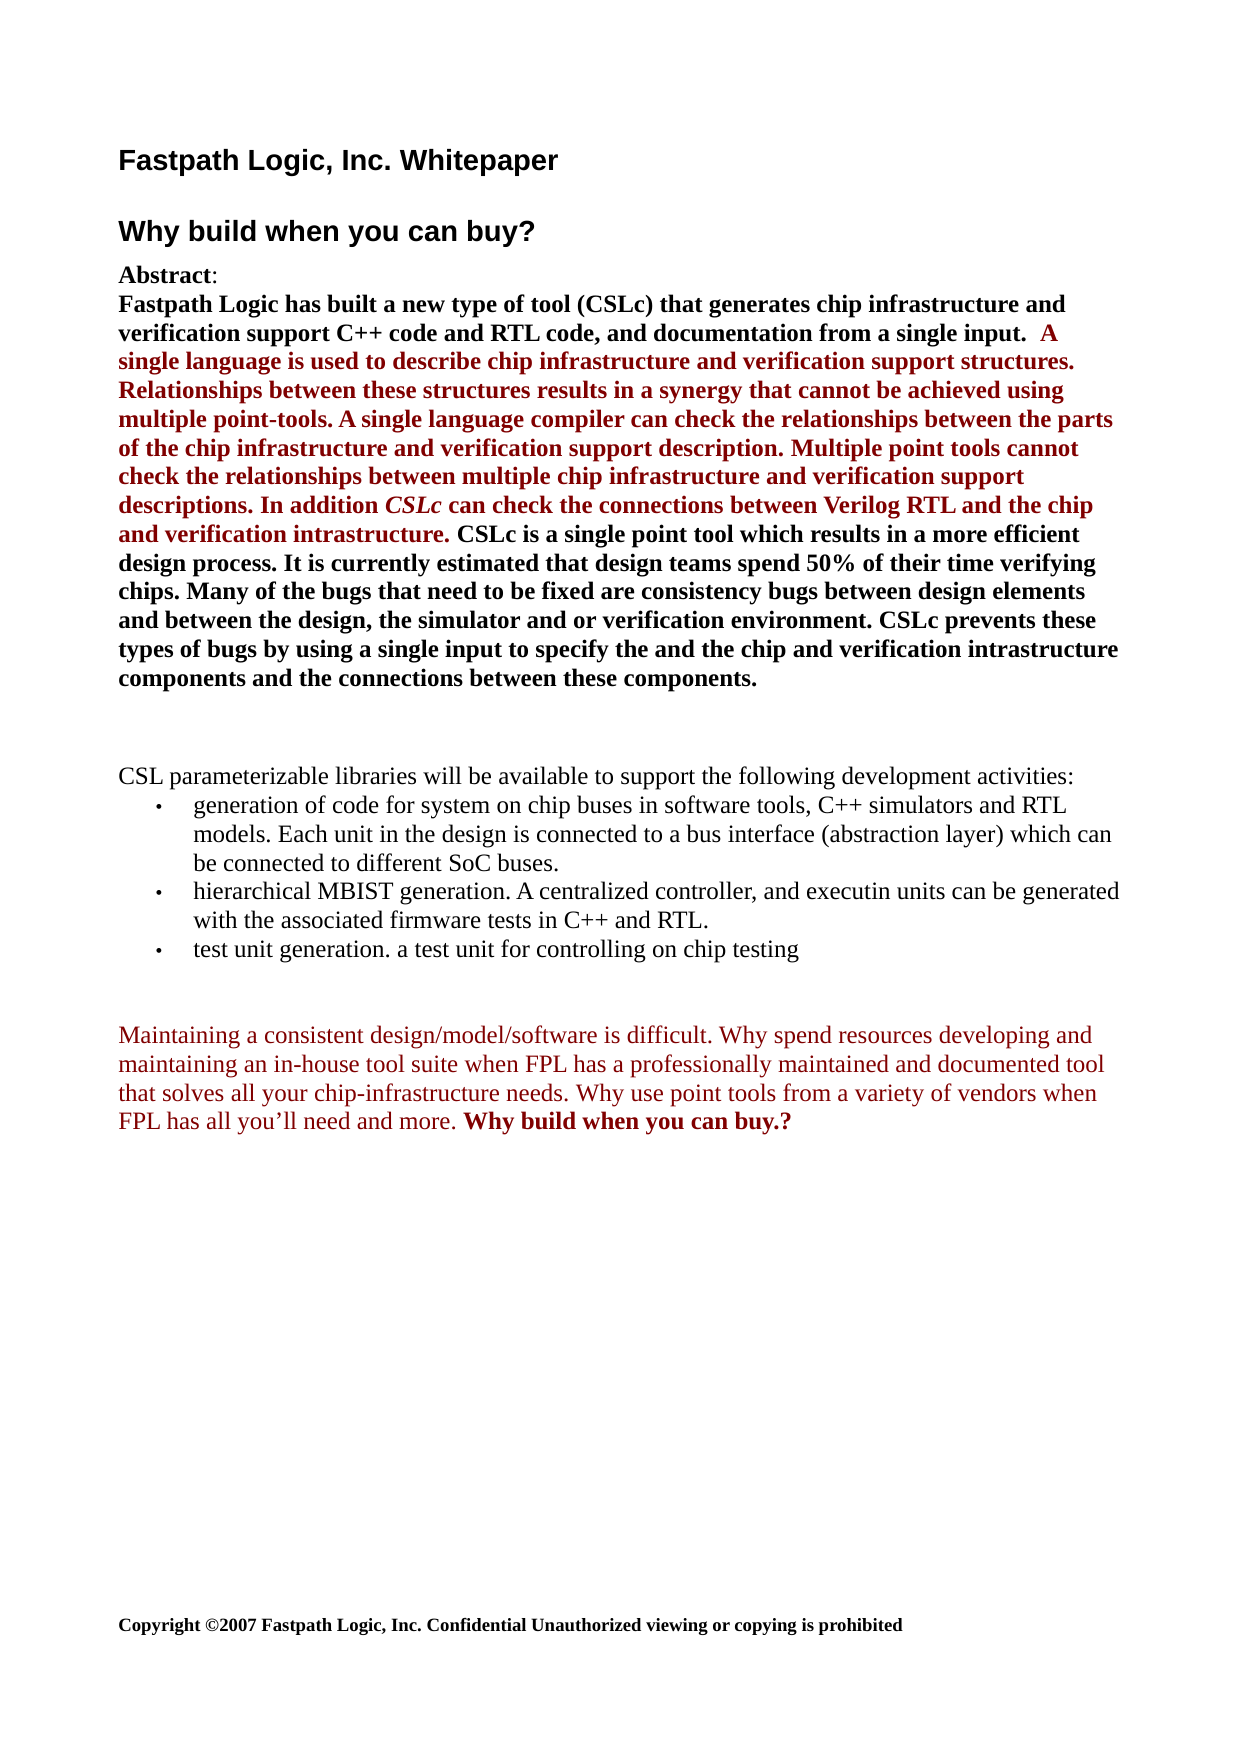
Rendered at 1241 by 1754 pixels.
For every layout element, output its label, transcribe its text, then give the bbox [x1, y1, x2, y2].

text Maintaining a consistent design/model/software is difficult. Why spend resources developing and maintaining an in-house tool suite when FPL has a professionally maintained and documented tool that solves all your chip-infrastructure needs. Why use point tools from a variety of vendors when FPL has all you’ll need and more. Why build when you can buy.? [118, 1020, 1122, 1135]
text Fastpath Logic has built a new type of tool (CSLc) that generates chip infrastructure and verification support C++ code and RTL code, and documentation from a single input. A single language is used to describe chip infrastructure and verification support structures. Relationships between these structures results in a synergy that cannot be achieved using multiple point-tools. A single language compiler can check the relationships between the parts of the chip infrastructure and verification support description. Multiple point tools cannot check the relationships between multiple chip infrastructure and verification support descriptions. In addition CSLc can check the connections between Verilog RTL and the chip and verification intrastructure. CSLc is a single point tool which results in a more efficient design process. It is currently estimated that design teams spend 50% of their time verifying chips. Many of the bugs that need to be fixed are consistency bugs between design elements and between the design, the simulator and or verification environment. CSLc prevents these types of bugs by using a single input to specify the and the chip and verification intrastructure components and the connections between these components. [118, 289, 1122, 691]
subtitle Why build when you can buy? [118, 214, 1122, 248]
subtitle Fastpath Logic, Inc. Whitepaper [118, 143, 1122, 177]
list generation of code for system on chip buses in software tools, C++ simulators and RTL models. Each unit in the design is connected to a bus interface (abstraction layer) which can be connected to different SoC buses. [156, 790, 1122, 876]
list hierarchical MBIST generation. A centralized controller, and executin units can be generated with the associated firmware tests in C++ and RTL. [156, 876, 1122, 934]
list test unit generation. a test unit for controlling on chip testing [156, 934, 1122, 963]
text Abstract: [118, 260, 1122, 289]
text CSL parameterizable libraries will be available to support the following development activities: [118, 761, 1122, 790]
